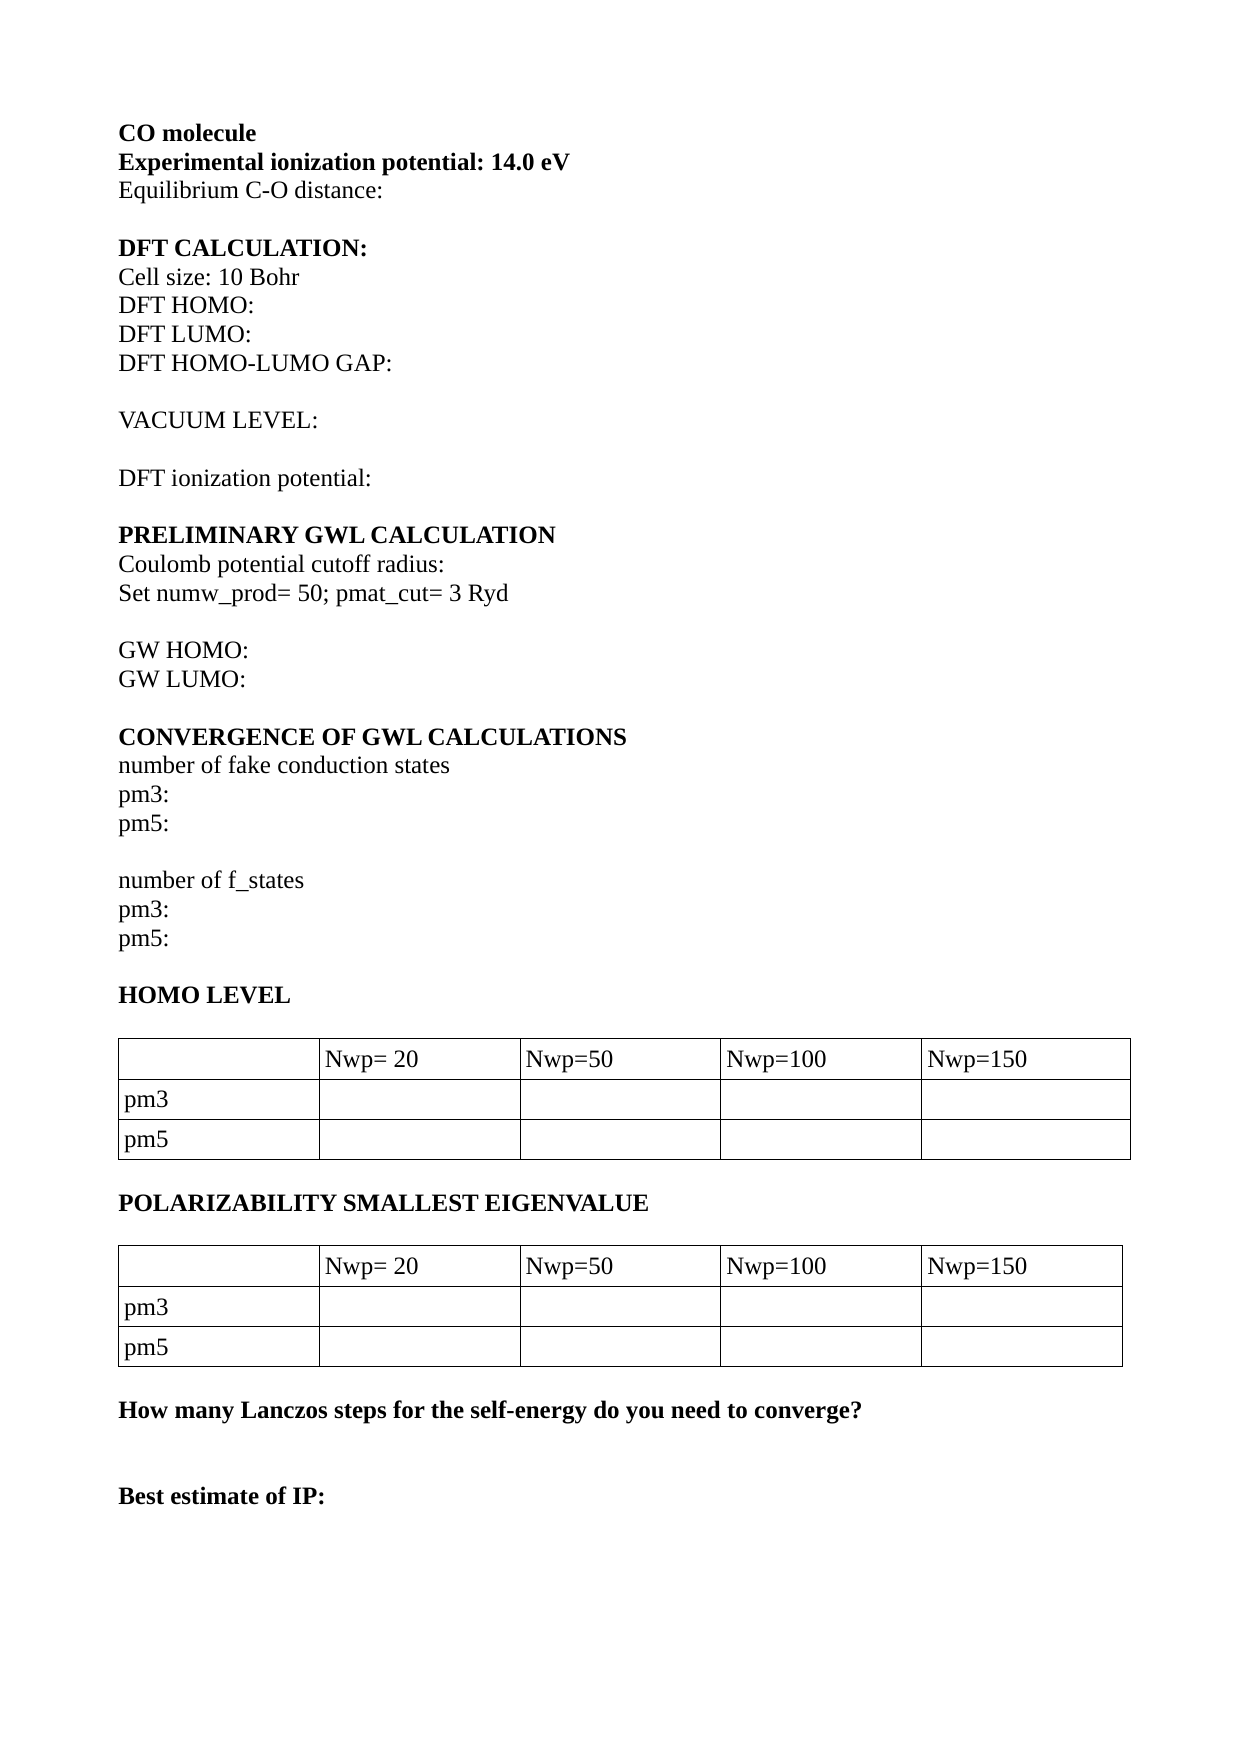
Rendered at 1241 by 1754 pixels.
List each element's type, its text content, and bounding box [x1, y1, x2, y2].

table_cell [721, 1327, 921, 1366]
text Cell size: 10 Bohr [118, 262, 1122, 291]
text How many Lanczos steps for the self-energy do you need to converge? [118, 1395, 1122, 1424]
text number of fake conduction states [118, 751, 1122, 779]
table_cell [922, 1080, 1130, 1119]
table_cell [521, 1080, 720, 1119]
table_header [119, 1246, 319, 1286]
text Experimental ionization potential: 14.0 eV [118, 147, 1122, 176]
text HOMO LEVEL [118, 981, 1122, 1009]
table_header [119, 1039, 319, 1078]
table_cell [320, 1327, 520, 1366]
text Equilibrium C-O distance: [118, 176, 1122, 204]
table_header Nwp= 20 [320, 1246, 520, 1286]
table_cell [320, 1287, 520, 1326]
text pm5: [118, 923, 1122, 952]
text DFT HOMO: [118, 291, 1122, 319]
table_cell pm3 [119, 1080, 319, 1119]
text pm3: [118, 779, 1122, 808]
text POLARIZABILITY SMALLEST EIGENVALUE [118, 1188, 1122, 1217]
table_cell [721, 1287, 921, 1326]
text DFT CALCULATION: [118, 233, 1122, 262]
table_cell [922, 1327, 1122, 1366]
table_cell pm3 [119, 1287, 319, 1326]
text Set numw_prod= 50; pmat_cut= 3 Ryd [118, 578, 1122, 607]
table_header Nwp=150 [922, 1246, 1122, 1286]
table_cell [922, 1120, 1130, 1159]
text VACUUM LEVEL: [118, 406, 1122, 434]
table_cell [320, 1080, 520, 1119]
text Coulomb potential cutoff radius: [118, 549, 1122, 578]
text CO molecule [118, 118, 1122, 147]
table_cell [521, 1120, 720, 1159]
table_cell [721, 1120, 921, 1159]
text GW LUMO: [118, 664, 1122, 693]
text Best estimate of IP: [118, 1481, 1122, 1510]
table_cell pm5 [119, 1120, 319, 1159]
text GW HOMO: [118, 636, 1122, 664]
table_header Nwp=100 [721, 1246, 921, 1286]
table_cell [721, 1080, 921, 1119]
text pm3: [118, 894, 1122, 923]
text DFT ionization potential: [118, 463, 1122, 492]
text pm5: [118, 808, 1122, 837]
table_header Nwp=50 [521, 1246, 720, 1286]
text CONVERGENCE OF GWL CALCULATIONS [118, 722, 1122, 751]
table_header Nwp=150 [922, 1039, 1130, 1078]
text number of f_states [118, 866, 1122, 894]
table_cell [521, 1287, 720, 1326]
table_cell pm5 [119, 1327, 319, 1366]
text DFT HOMO-LUMO GAP: [118, 348, 1122, 377]
table_header Nwp=50 [521, 1039, 720, 1078]
table_cell [320, 1120, 520, 1159]
text DFT LUMO: [118, 319, 1122, 348]
table_header Nwp= 20 [320, 1039, 520, 1078]
text PRELIMINARY GWL CALCULATION [118, 521, 1122, 549]
table_cell [521, 1327, 720, 1366]
table_cell [922, 1287, 1122, 1326]
table_header Nwp=100 [721, 1039, 921, 1078]
